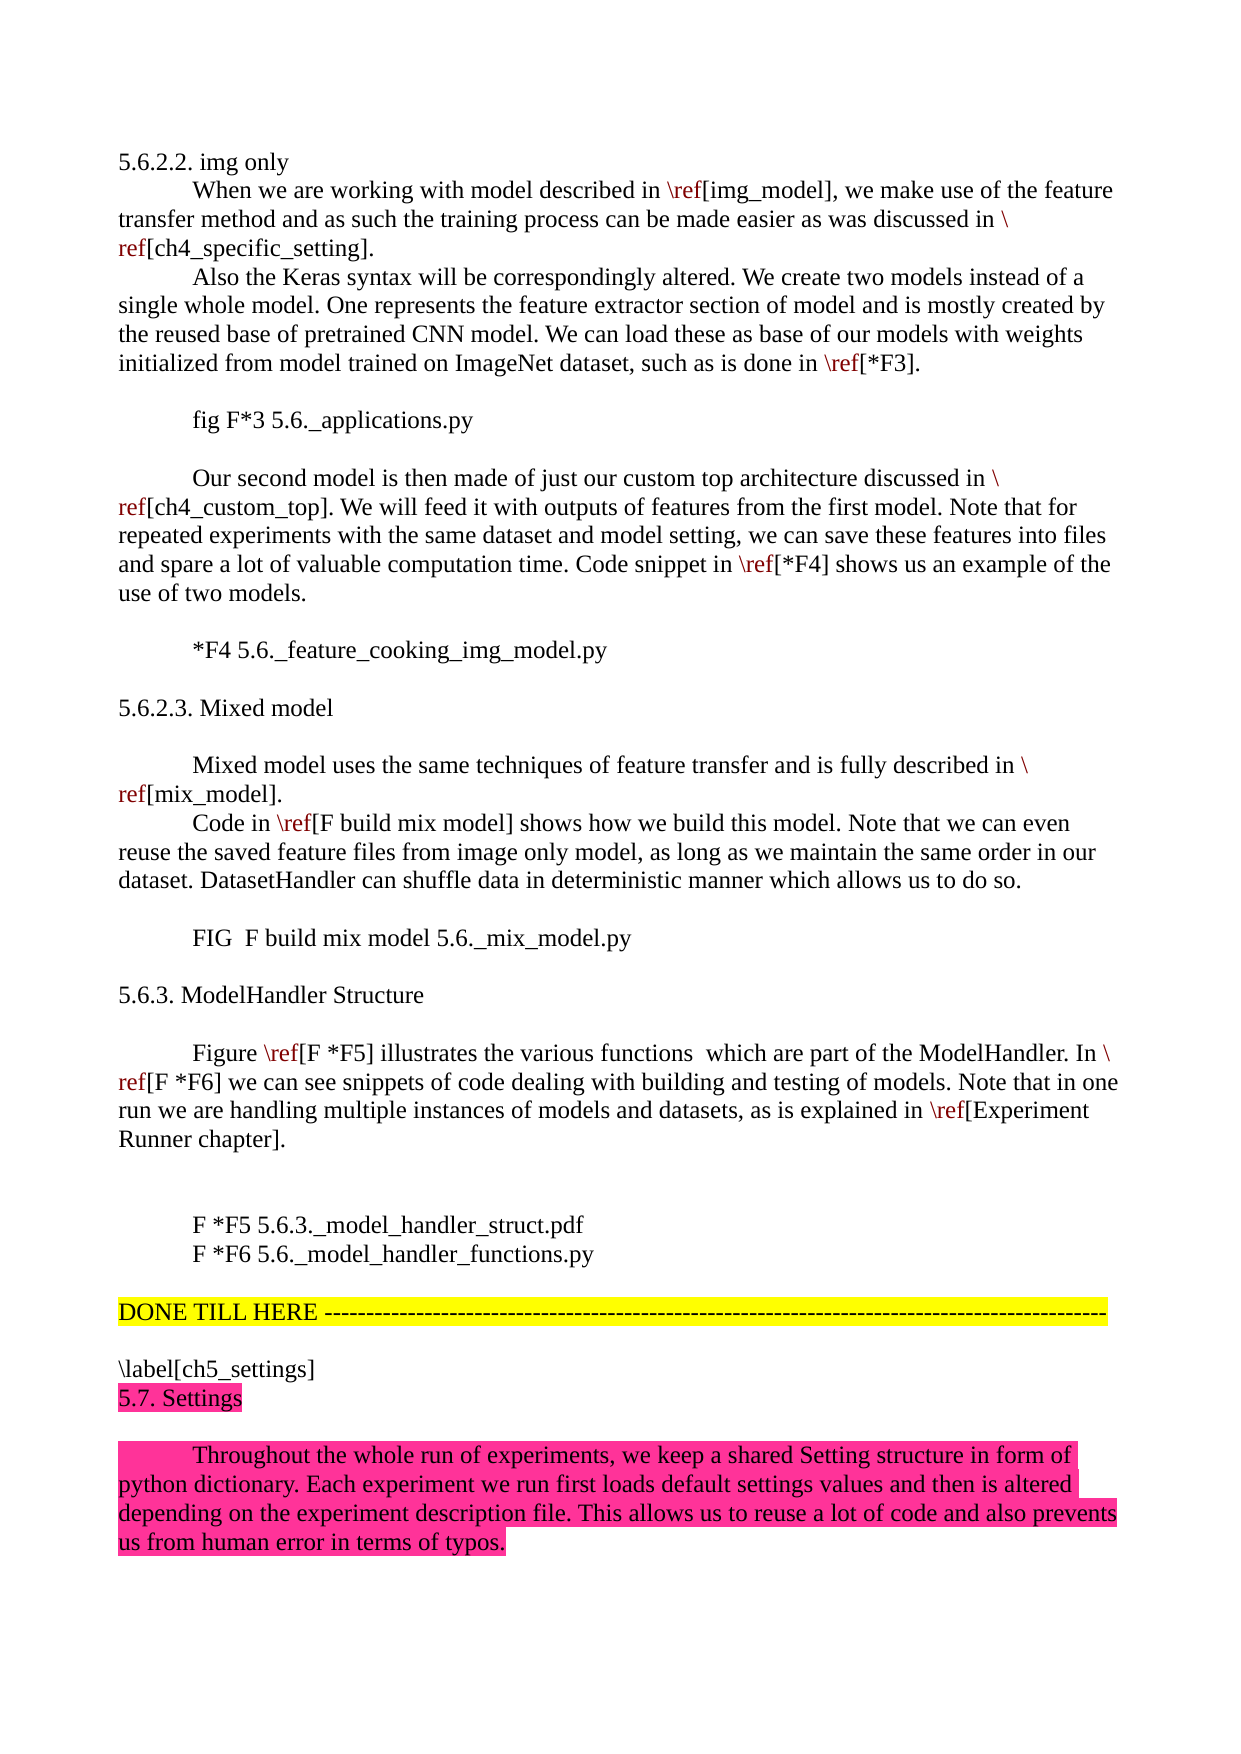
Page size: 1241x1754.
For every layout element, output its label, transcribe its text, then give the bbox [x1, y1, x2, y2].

text DONE TILL HERE ---------------------------------------------------------------------------------------------- [118, 1297, 1122, 1326]
text Our second model is then made of just our custom top architecture discussed in \ref[ch4_custom_top]. We will feed it with outputs of features from the first model. Note that for repeated experiments with the same dataset and model setting, we can save these features into files and spare a lot of valuable computation time. Code snippet in \ref[*F4] shows us an example of the use of two models. [118, 463, 1122, 607]
text *F4 5.6._feature_cooking_img_model.py [118, 636, 1122, 664]
text Figure \ref[F *F5] illustrates the various functions which are part of the ModelHandler. In \ref[F *F6] we can see snippets of code dealing with building and testing of models. Note that in one run we are handling multiple instances of models and datasets, as is explained in \ref[Experiment Runner chapter]. [118, 1038, 1122, 1153]
text Code in \ref[F build mix model] shows how we build this model. Note that we can even reuse the saved feature files from image only model, as long as we maintain the same order in our dataset. DatasetHandler can shuffle data in deterministic manner which allows us to do so. [118, 808, 1122, 894]
text 5.6.3. ModelHandler Structure [118, 981, 1122, 1009]
text 5.7. Settings [118, 1383, 1122, 1412]
text Also the Keras syntax will be correspondingly altered. We create two models instead of a single whole model. One represents the feature extractor section of model and is mostly created by the reused base of pretrained CNN model. We can load these as base of our models with weights initialized from model trained on ImageNet dataset, such as is done in \ref[*F3]. [118, 262, 1122, 377]
text 5.6.2.2. img only [118, 147, 1122, 176]
text F *F6 5.6._model_handler_functions.py [118, 1239, 1122, 1268]
text fig F*3 5.6._applications.py [118, 406, 1122, 434]
text Throughout the whole run of experiments, we keep a shared Setting structure in form of python dictionary. Each experiment we run first loads default settings values and then is altered depending on the experiment description file. This allows us to reuse a lot of code and also prevents us from human error in terms of typos. [118, 1441, 1122, 1556]
text When we are working with model described in \ref[img_model], we make use of the feature transfer method and as such the training process can be made easier as was discussed in \ref[ch4_specific_setting]. [118, 176, 1122, 262]
text \label[ch5_settings] [118, 1354, 1122, 1383]
text FIG F build mix model 5.6._mix_model.py [118, 923, 1122, 952]
text F *F5 5.6.3._model_handler_struct.pdf [118, 1211, 1122, 1239]
text 5.6.2.3. Mixed model [118, 693, 1122, 722]
text Mixed model uses the same techniques of feature transfer and is fully described in \ref[mix_model]. [118, 751, 1122, 808]
